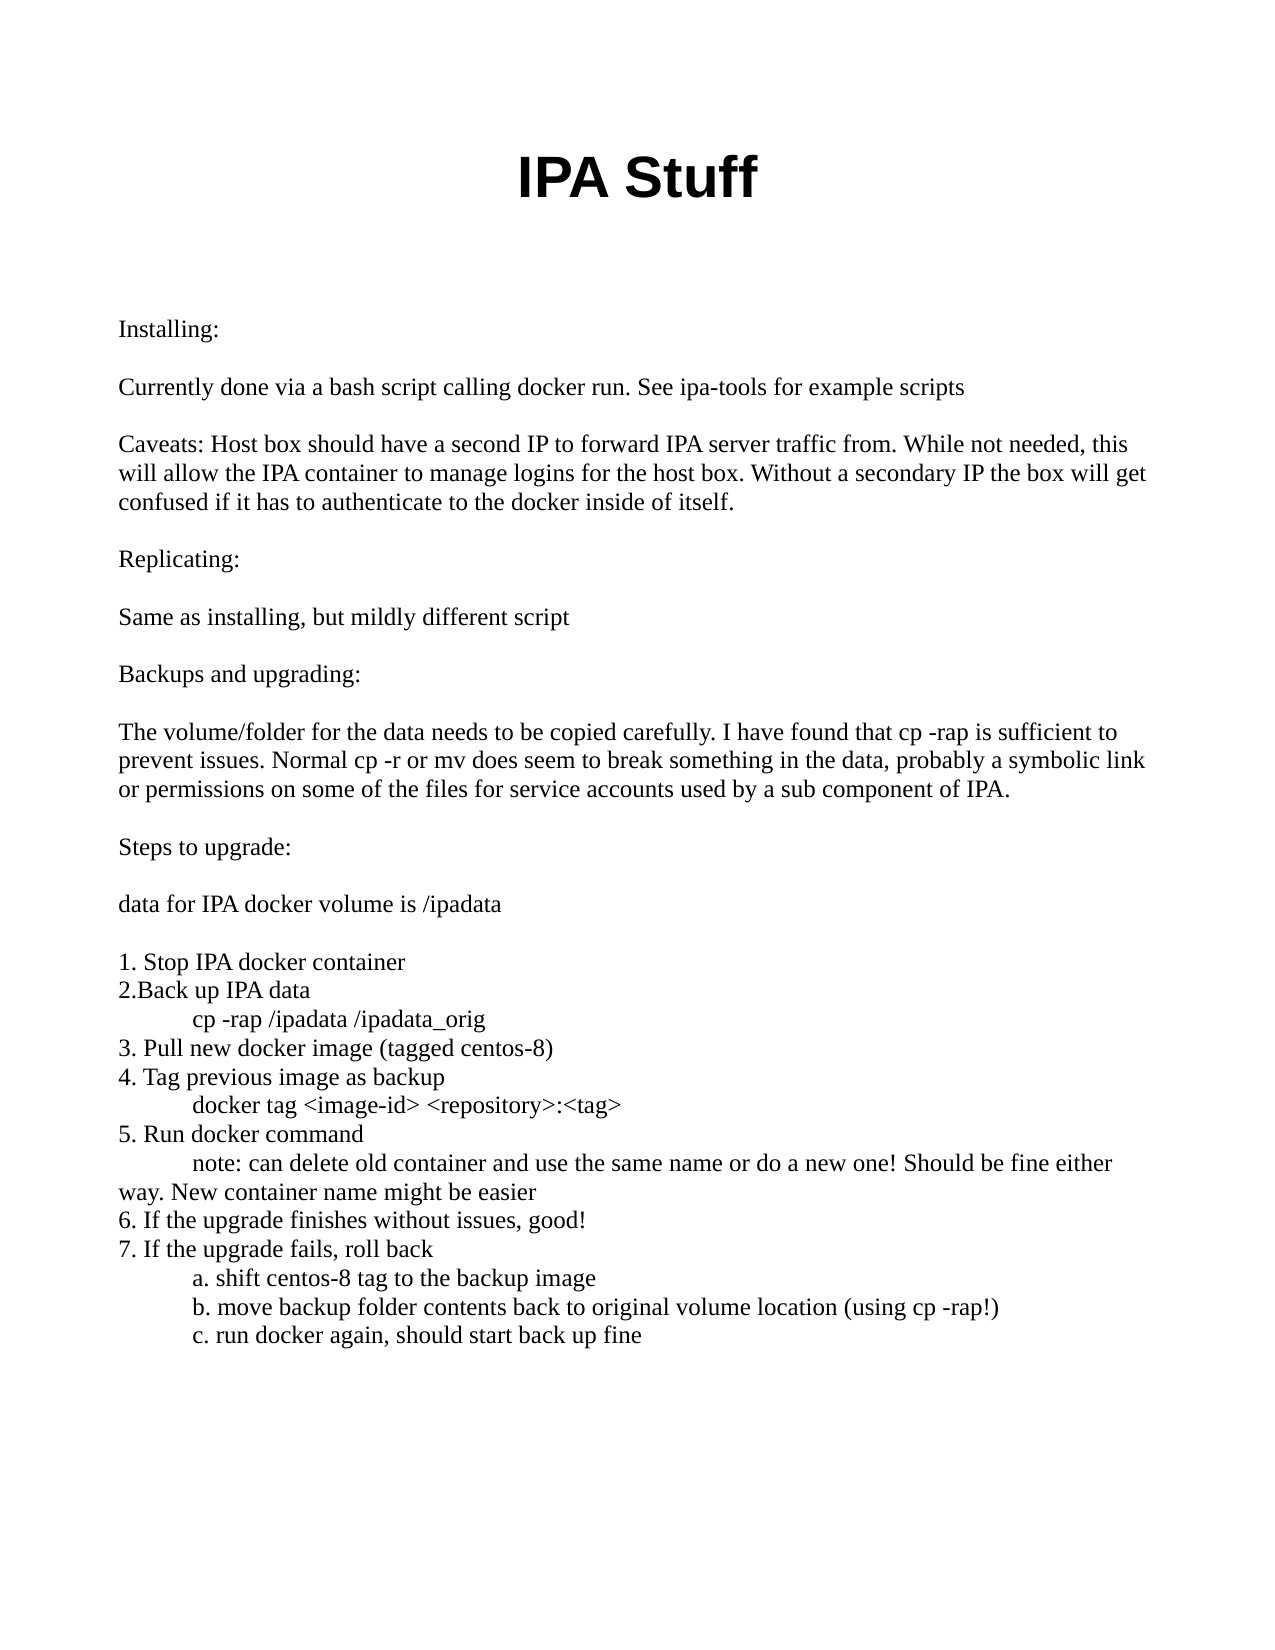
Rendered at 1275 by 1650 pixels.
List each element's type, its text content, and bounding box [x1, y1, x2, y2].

text 5. Run docker command [118, 1119, 1157, 1148]
text Installing: [118, 314, 1157, 343]
text Replicating: [118, 544, 1157, 573]
title IPA Stuff [118, 143, 1157, 210]
text The volume/folder for the data needs to be copied carefully. I have found that cp -rap is sufficient to prevent issues. Normal cp -r or mv does seem to break something in the data, probably a symbolic link or permissions on some of the files for service accounts used by a sub component of IPA. [118, 717, 1157, 803]
text 1. Stop IPA docker container [118, 947, 1157, 976]
text Currently done via a bash script calling docker run. See ipa-tools for example scripts [118, 372, 1157, 401]
text data for IPA docker volume is /ipadata [118, 889, 1157, 918]
text Same as installing, but mildly different script [118, 602, 1157, 631]
text note: can delete old container and use the same name or do a new one! Should be fine either way. New container name might be easier [118, 1148, 1157, 1206]
text Caveats: Host box should have a second IP to forward IPA server traffic from. While not needed, this will allow the IPA container to manage logins for the host box. Without a secondary IP the box will get confused if it has to authenticate to the docker inside of itself. [118, 429, 1157, 516]
text 2.Back up IPA data [118, 976, 1157, 1004]
text Steps to upgrade: [118, 832, 1157, 861]
text Backups and upgrading: [118, 659, 1157, 688]
text a. shift centos-8 tag to the backup image [118, 1263, 1157, 1292]
text 7. If the upgrade fails, roll back [118, 1234, 1157, 1263]
text 4. Tag previous image as backup [118, 1062, 1157, 1091]
text cp -rap /ipadata /ipadata_orig [118, 1004, 1157, 1033]
text b. move backup folder contents back to original volume location (using cp -rap!) [118, 1292, 1157, 1321]
text 3. Pull new docker image (tagged centos-8) [118, 1033, 1157, 1062]
text c. run docker again, should start back up fine [118, 1321, 1157, 1349]
text 6. If the upgrade finishes without issues, good! [118, 1206, 1157, 1234]
text docker tag <image-id> <repository>:<tag> [118, 1091, 1157, 1119]
